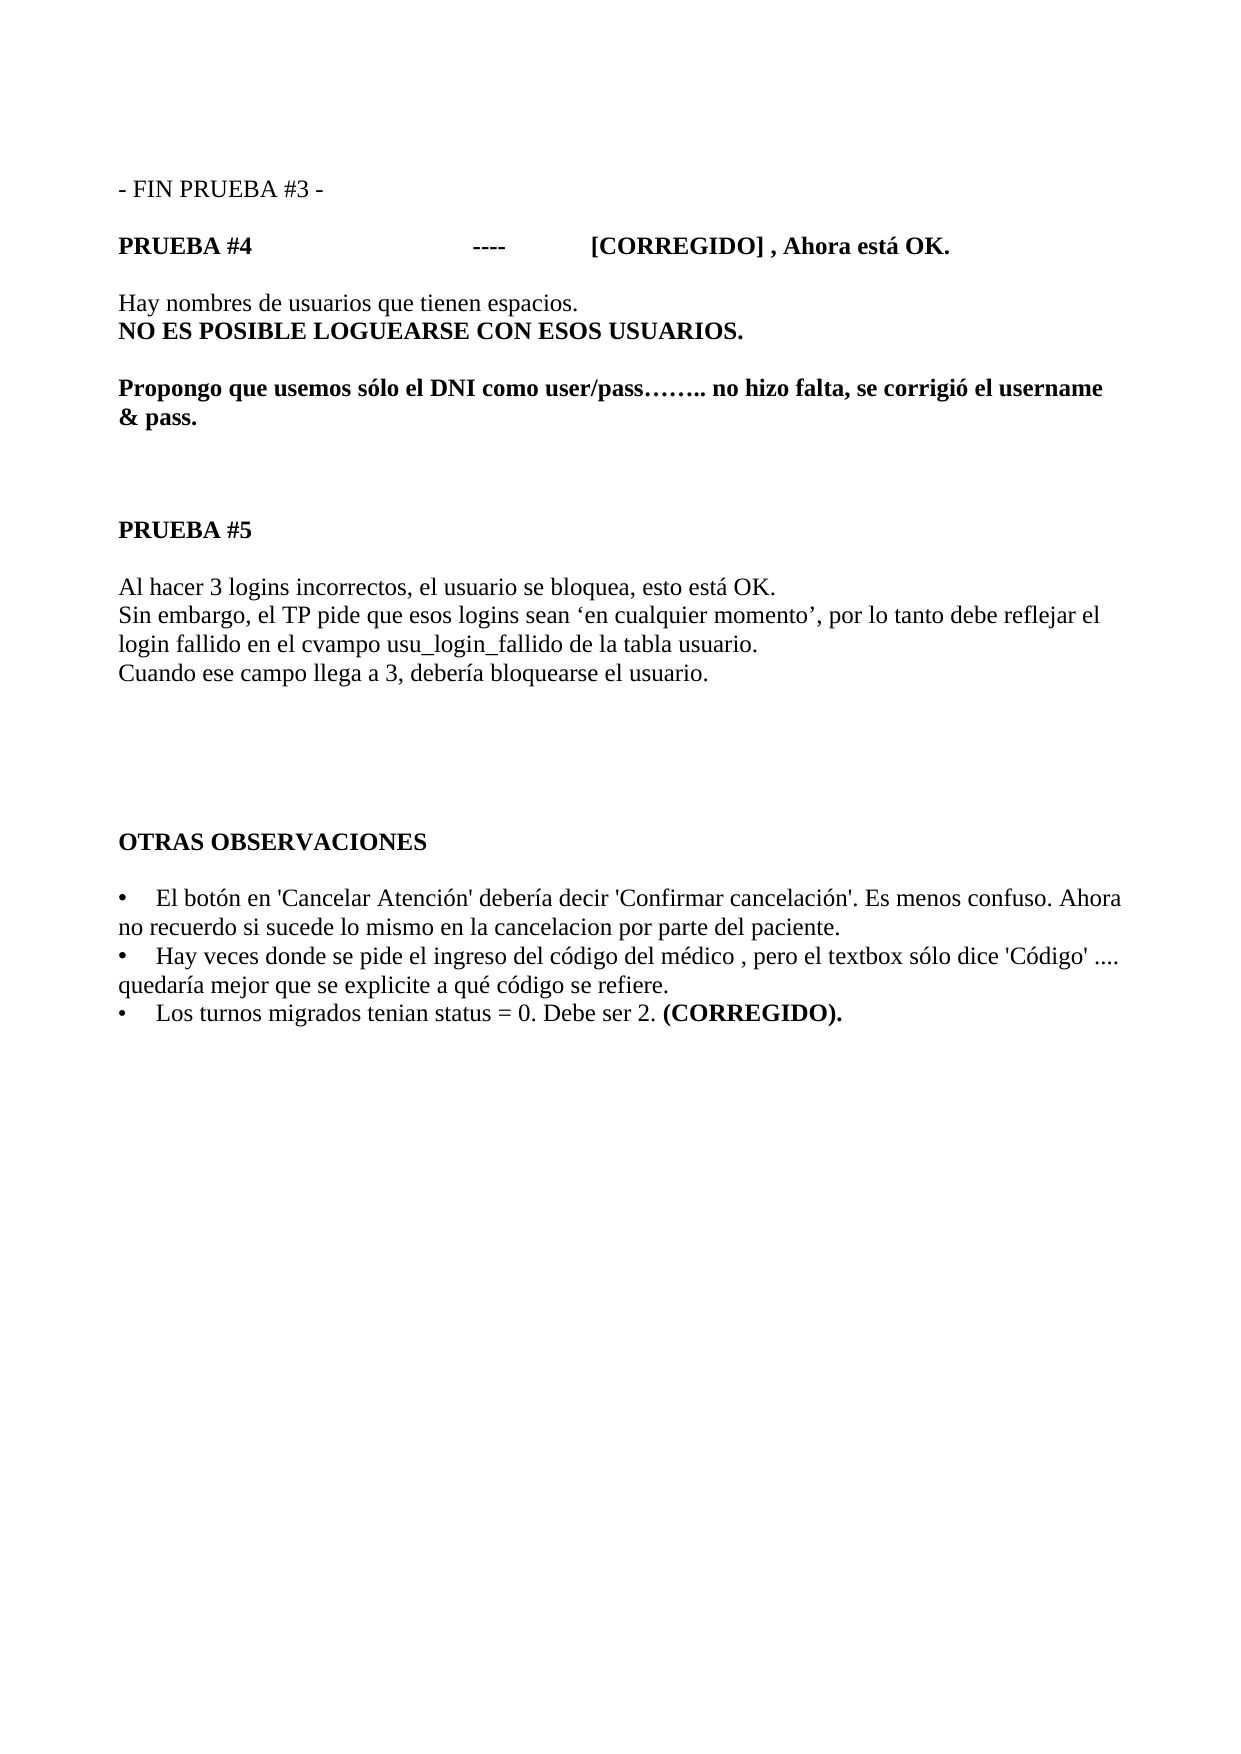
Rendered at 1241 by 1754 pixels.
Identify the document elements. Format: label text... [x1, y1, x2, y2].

list Los turnos migrados tenian status = 0. Debe ser 2. (CORREGIDO). [81, 998, 1122, 1027]
text PRUEBA #4 ---- [CORREGIDO] , Ahora está OK. [118, 231, 1122, 260]
text OTRAS OBSERVACIONES [118, 827, 1122, 855]
text NO ES POSIBLE LOGUEARSE CON ESOS USUARIOS. [118, 316, 1122, 345]
list El botón en 'Cancelar Atención' debería decir 'Confirmar cancelación'. Es menos confuso. Ahora no recuerdo si sucede lo mismo en la cancelacion por parte del paciente. [81, 883, 1122, 941]
text Hay nombres de usuarios que tienen espacios. [118, 288, 1122, 316]
list Hay veces donde se pide el ingreso del código del médico , pero el textbox sólo dice 'Código' .... quedaría mejor que se explicite a qué código se refiere. [81, 941, 1122, 998]
text Sin embargo, el TP pide que esos logins sean ‘en cualquier momento’, por lo tanto debe reflejar el login fallido en el cvampo usu_login_fallido de la tabla usuario. [118, 600, 1122, 658]
text - FIN PRUEBA #3 - [118, 174, 1122, 203]
text Propongo que usemos sólo el DNI como user/pass…….. no hizo falta, se corrigió el username & pass. [118, 373, 1122, 431]
text Al hacer 3 logins incorrectos, el usuario se bloquea, esto está OK. [118, 572, 1122, 600]
text Cuando ese campo llega a 3, debería bloquearse el usuario. [118, 658, 1122, 687]
text PRUEBA #5 [118, 515, 1122, 543]
